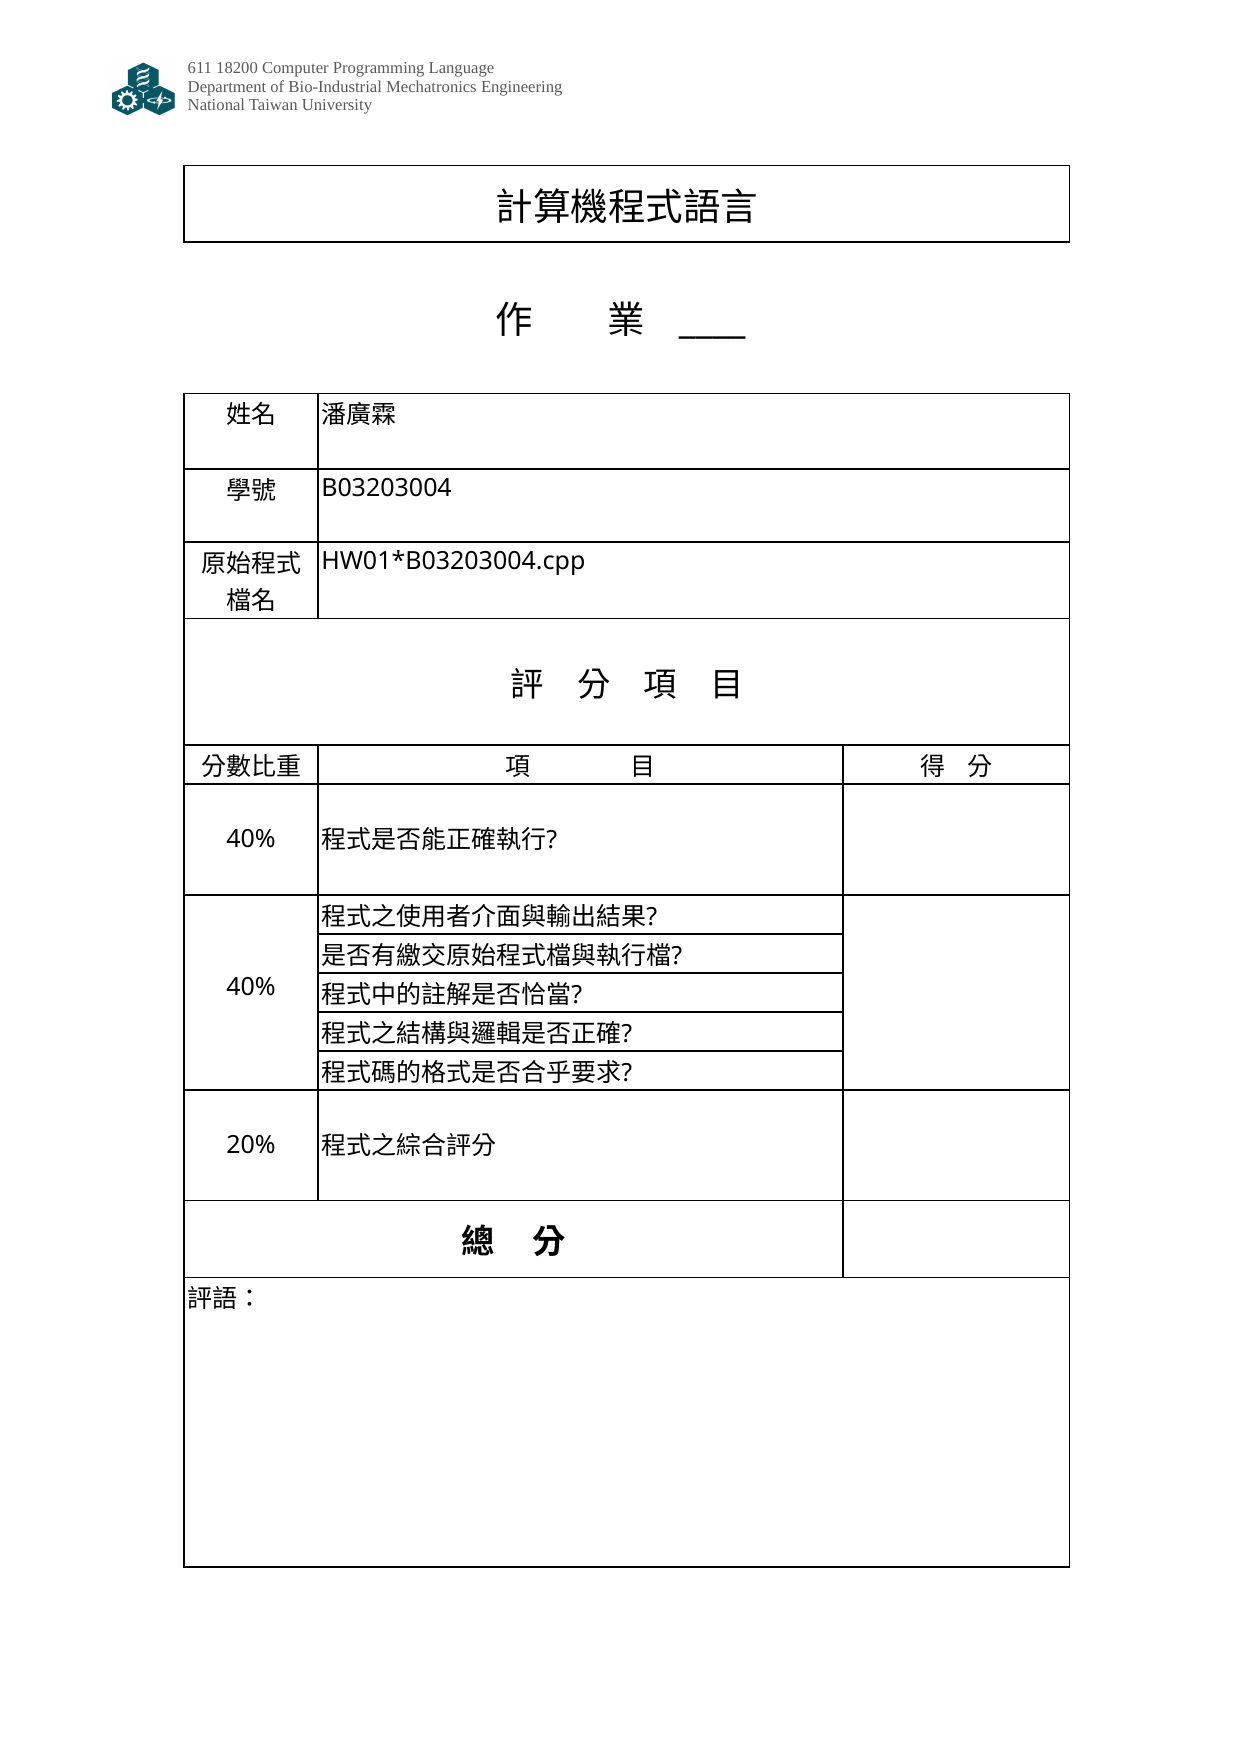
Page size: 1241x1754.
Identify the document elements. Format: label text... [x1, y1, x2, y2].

table_cell 程式之綜合評分 [319, 1091, 842, 1200]
table_cell 40% [185, 896, 317, 1089]
table_cell B03203004 [319, 470, 1069, 541]
table_cell 得 分 [844, 746, 1069, 783]
table_cell 評語： [185, 1278, 1069, 1566]
table_cell 項 目 [319, 746, 842, 783]
table_cell HW01*B03203004.cpp [319, 543, 1069, 618]
table_cell 分數比重 [185, 746, 317, 783]
table_cell 程式之使用者介面與輸出結果? [319, 896, 842, 933]
table_cell [844, 896, 1069, 1089]
table_cell 是否有繳交原始程式檔與執行檔? [319, 935, 842, 972]
table_cell 程式是否能正確執行? [319, 785, 842, 894]
table_cell 程式中的註解是否恰當? [319, 974, 842, 1011]
table_cell 程式碼的格式是否合乎要求? [319, 1052, 842, 1089]
table_header 計算機程式語言 [185, 166, 1069, 241]
table_cell [844, 785, 1069, 894]
table_cell 40% [185, 785, 317, 894]
table_cell 學號 [185, 470, 317, 541]
table_cell 20% [185, 1091, 317, 1200]
table_cell [844, 1201, 1069, 1276]
table_cell 總 分 [185, 1201, 842, 1276]
table_cell 評 分 項 目 [185, 619, 1069, 744]
table_header 潘廣霖 [319, 394, 1069, 468]
text 作 業 ____ [187, 280, 1053, 355]
table_header 姓名 [185, 394, 317, 468]
table_cell 程式之結構與邏輯是否正確? [319, 1013, 842, 1050]
table_cell 原始程式 檔名 [185, 543, 317, 618]
table_cell [844, 1091, 1069, 1200]
